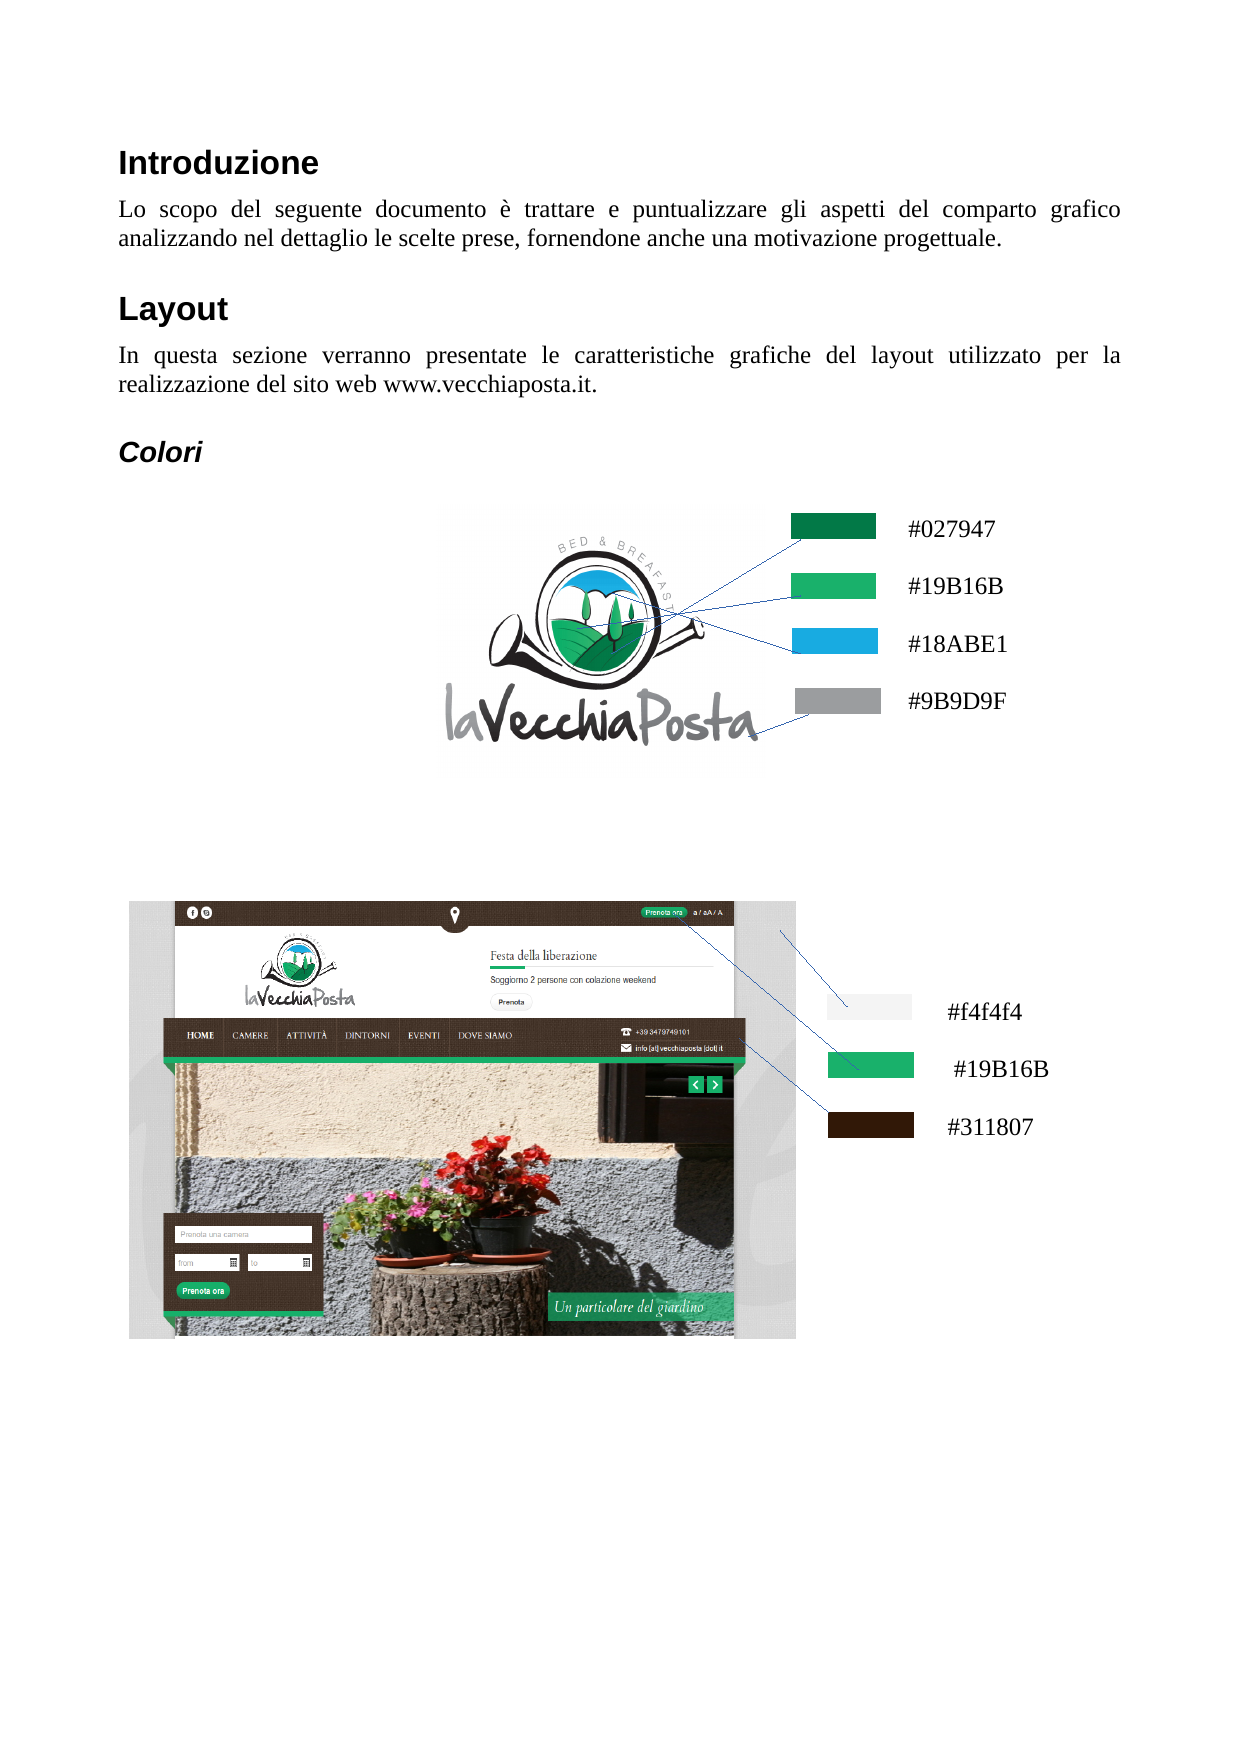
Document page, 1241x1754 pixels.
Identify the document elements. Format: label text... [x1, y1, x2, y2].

subtitle Layout [118, 289, 1122, 328]
text In questa sezione verranno presentate le caratteristiche grafiche del layout utilizzato per la realizzazione del sito web www.vecchiaposta.it. [118, 340, 1122, 398]
subtitle Introduzione [118, 143, 1122, 182]
text Lo scopo del seguente documento è trattare e puntualizzare gli aspetti del comparto grafico analizzando nel dettaglio le scelte prese, fornendone anche una motivazione progettuale. [118, 194, 1122, 252]
picture [436, 504, 767, 778]
picture [129, 901, 796, 1339]
subtitle Colori [118, 435, 1122, 469]
